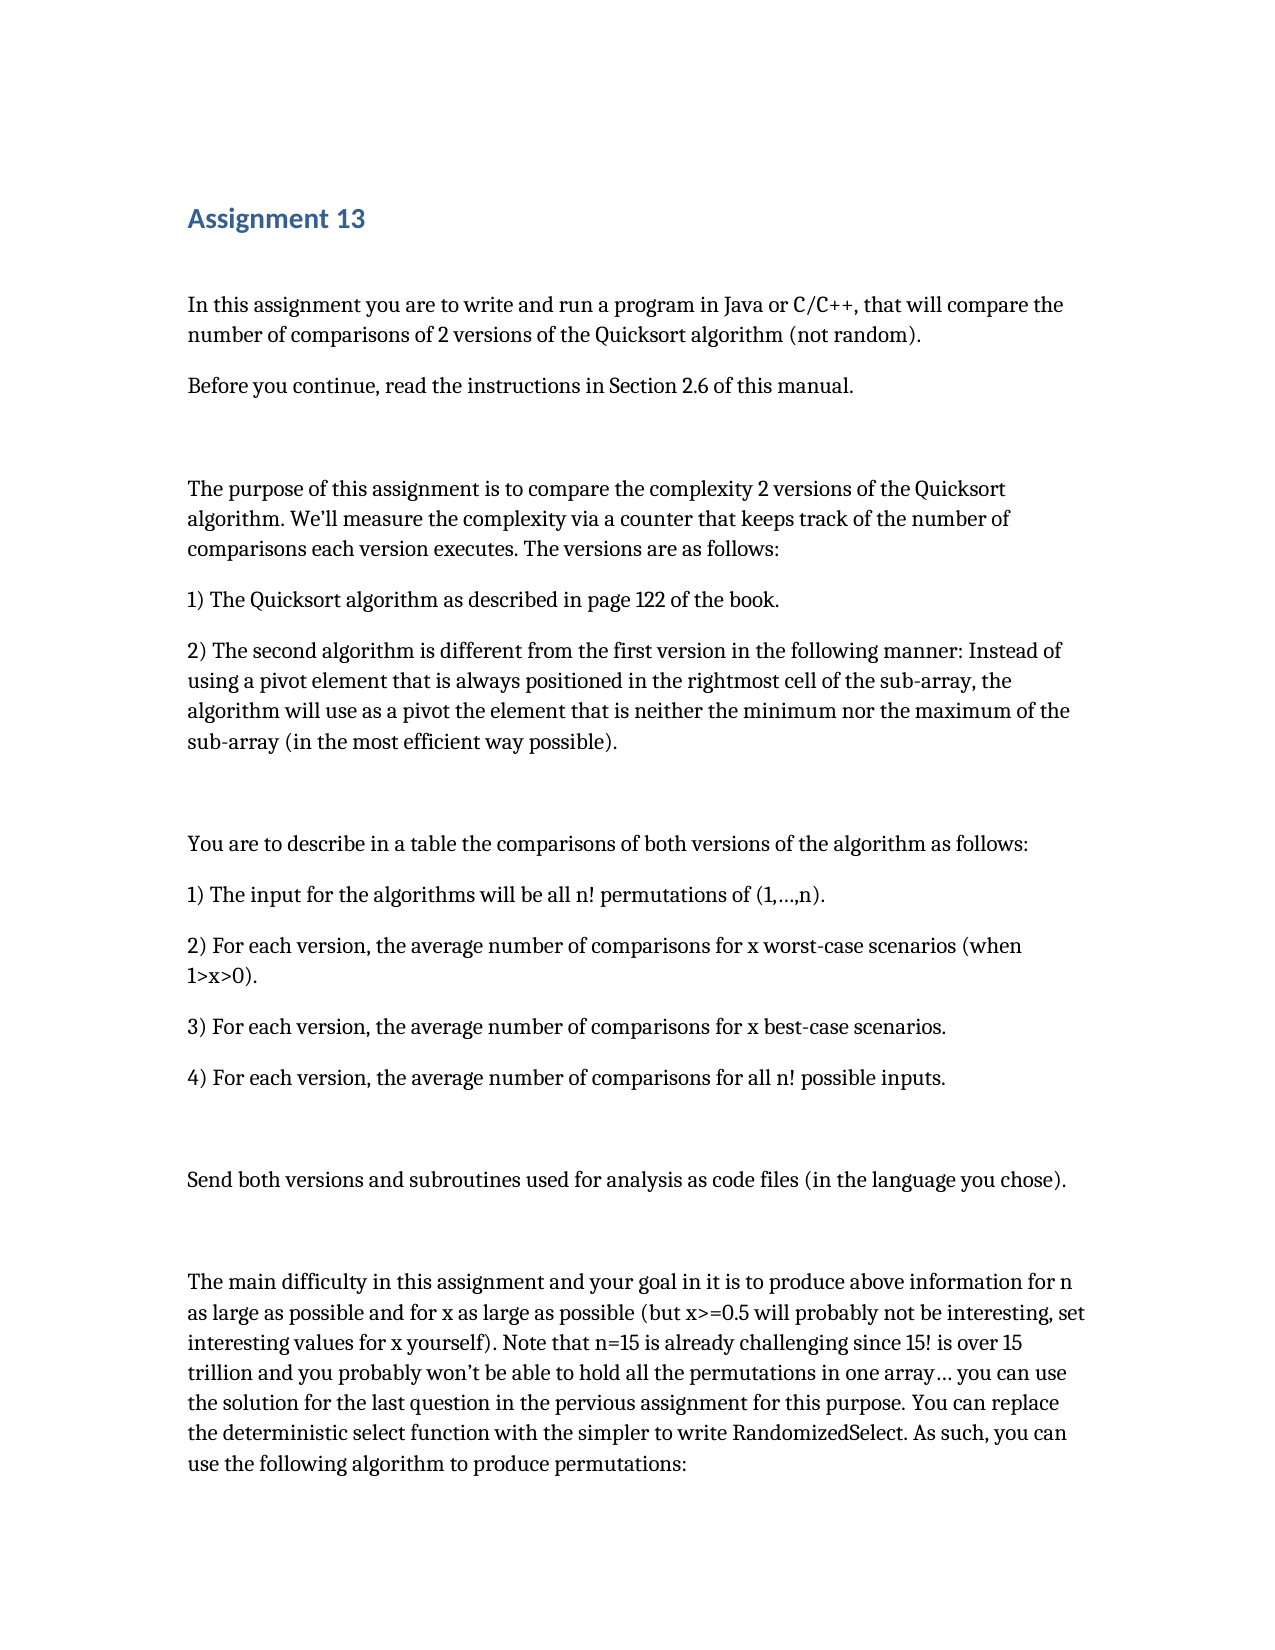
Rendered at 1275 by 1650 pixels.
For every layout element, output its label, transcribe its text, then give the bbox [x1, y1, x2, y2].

text 2) For each version, the average number of comparisons for x worst-case scenarios (when 1>x>0). [187, 933, 1087, 989]
text Before you continue, read the instructions in Section 2.6 of this manual. [187, 373, 1087, 399]
text 1) The Quicksort algorithm as described in page 122 of the book. [187, 587, 1087, 613]
subtitle Assignment 13 [187, 200, 1087, 236]
text The purpose of this assignment is to compare the complexity 2 versions of the Quicksort algorithm. We’ll measure the complexity via a counter that keeps track of the number of comparisons each version executes. The versions are as follows: [187, 475, 1087, 562]
text 1) The input for the algorithms will be all n! permutations of (1,…,n). [187, 882, 1087, 908]
text 4) For each version, the average number of comparisons for all n! possible inputs. [187, 1065, 1087, 1091]
text In this assignment you are to write and run a program in Java or C/C++, that will compare the number of comparisons of 2 versions of the Quicksort algorithm (not random). [187, 292, 1087, 348]
text 3) For each version, the average number of comparisons for x best-case scenarios. [187, 1014, 1087, 1040]
text You are to describe in a table the comparisons of both versions of the algorithm as follows: [187, 831, 1087, 857]
text Send both versions and subroutines used for analysis as code files (in the language you chose). [187, 1167, 1087, 1193]
text 2) The second algorithm is different from the first version in the following manner: Instead of using a pivot element that is always positioned in the rightmost cell of the sub-array, the algorithm will use as a pivot the element that is neither the minimum nor the maximum of the sub-array (in the most efficient way possible). [187, 638, 1087, 755]
text The main difficulty in this assignment and your goal in it is to produce above information for n as large as possible and for x as large as possible (but x>=0.5 will probably not be interesting, set interesting values for x yourself). Note that n=15 is already challenging since 15! is over 15 trillion and you probably won’t be able to hold all the permutations in one array… you can use the solution for the last question in the pervious assignment for this purpose. You can replace the deterministic select function with the simpler to write RandomizedSelect. As such, you can use the following algorithm to produce permutations: [187, 1269, 1087, 1477]
